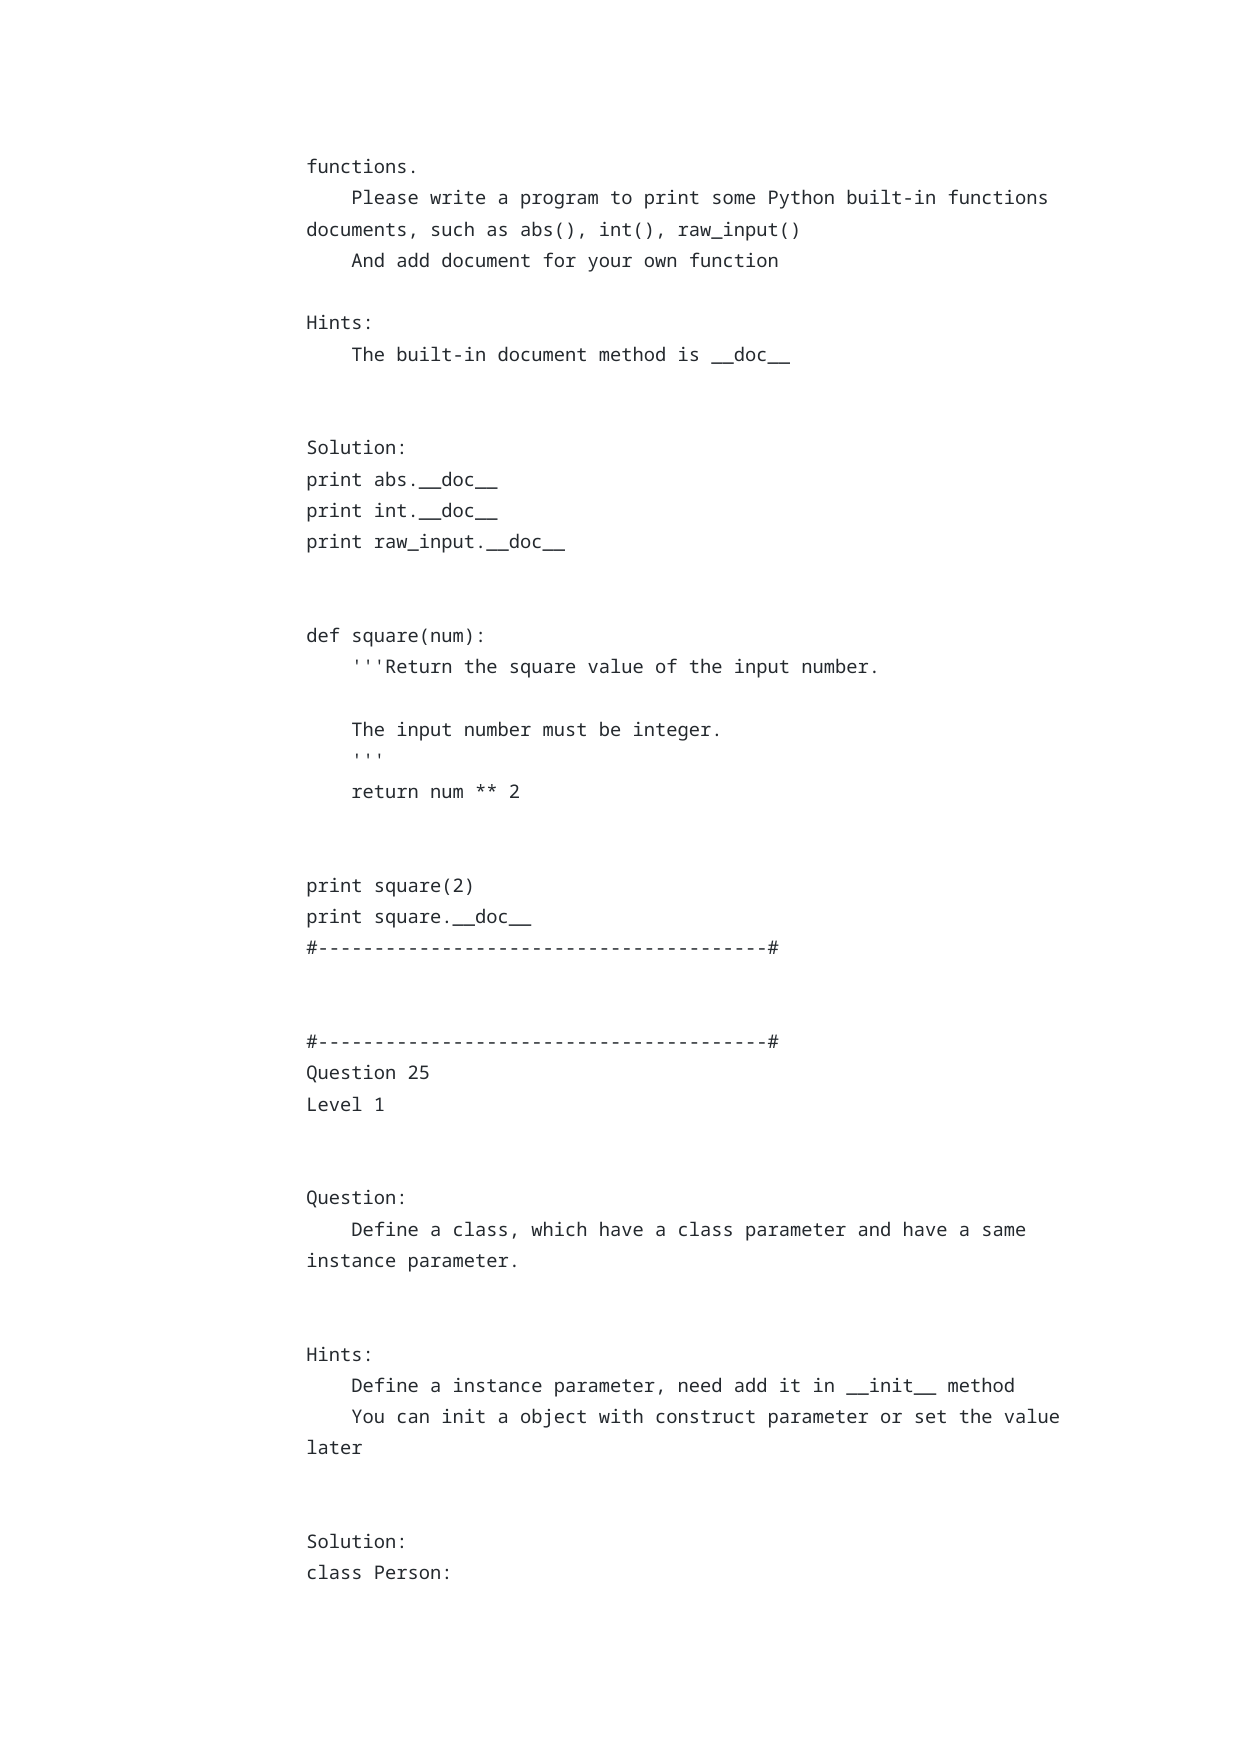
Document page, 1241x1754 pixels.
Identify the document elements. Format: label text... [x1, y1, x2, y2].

table_cell [146, 491, 291, 523]
table_cell [146, 679, 291, 710]
table_cell Please write a program to print some Python built-in functions documents, such as abs(), int(), raw_input() [291, 179, 1091, 241]
table_cell [146, 804, 291, 866]
table_cell [146, 273, 291, 304]
table_cell [146, 335, 291, 366]
table_cell [146, 179, 291, 241]
table_cell Solution: [291, 1523, 1091, 1554]
table_cell [146, 554, 291, 616]
table_cell [291, 1460, 1091, 1523]
table_cell You can init a object with construct parameter or set the value later [291, 1398, 1091, 1460]
table_cell [146, 1523, 291, 1554]
table_cell [146, 366, 291, 429]
table_cell Question: [291, 1179, 1091, 1210]
table_cell [146, 1273, 291, 1335]
table_cell print square.__doc__ [291, 898, 1091, 929]
table_cell Hints: [291, 1335, 1091, 1366]
table_cell [291, 1116, 1091, 1179]
table_cell print square(2) [291, 866, 1091, 898]
table_cell [291, 804, 1091, 866]
table_cell print int.__doc__ [291, 491, 1091, 523]
table_cell class Person: [291, 1554, 1091, 1585]
table_cell Question 25 [291, 1054, 1091, 1085]
table_cell functions. [291, 148, 1091, 179]
table_cell [146, 616, 291, 648]
table_cell [146, 304, 291, 335]
table_cell def square(num): [291, 616, 1091, 648]
table_cell Define a class, which have a class parameter and have a same instance parameter. [291, 1210, 1091, 1273]
table_cell Level 1 [291, 1085, 1091, 1116]
table_cell The built-in document method is __doc__ [291, 335, 1091, 366]
table_cell The input number must be integer. [291, 710, 1091, 741]
table_cell [146, 1460, 291, 1523]
table_cell [146, 898, 291, 929]
table_cell [146, 1335, 291, 1366]
table_cell [146, 1179, 291, 1210]
table_cell [146, 1366, 291, 1398]
table_cell Define a instance parameter, need add it in __init__ method [291, 1366, 1091, 1398]
table_cell #----------------------------------------# [291, 929, 1091, 960]
table_cell '''Return the square value of the input number. [291, 648, 1091, 679]
table_cell [146, 960, 291, 1023]
table_cell [146, 1554, 291, 1585]
table_cell [291, 679, 1091, 710]
table_cell [146, 429, 291, 460]
table_cell [146, 1054, 291, 1085]
table_cell [146, 741, 291, 773]
table_cell [146, 929, 291, 960]
table_cell Solution: [291, 429, 1091, 460]
table_cell [291, 554, 1091, 616]
table_cell [146, 460, 291, 491]
table_cell [146, 1210, 291, 1273]
table_cell [291, 366, 1091, 429]
table_cell ''' [291, 741, 1091, 773]
table_cell [146, 523, 291, 554]
table_cell [146, 710, 291, 741]
table_cell return num ** 2 [291, 773, 1091, 804]
table_cell [146, 148, 291, 179]
table_cell [291, 273, 1091, 304]
table_cell [291, 960, 1091, 1023]
table_cell print abs.__doc__ [291, 460, 1091, 491]
table_cell [146, 648, 291, 679]
table_cell print raw_input.__doc__ [291, 523, 1091, 554]
table_cell [146, 866, 291, 898]
table_cell #----------------------------------------# [291, 1023, 1091, 1054]
table_cell [146, 1023, 291, 1054]
table_cell [146, 1085, 291, 1116]
table_cell [146, 773, 291, 804]
table_cell [146, 241, 291, 273]
table_cell And add document for your own function [291, 241, 1091, 273]
table_cell [291, 1273, 1091, 1335]
table_cell [146, 1116, 291, 1179]
table_cell [146, 1398, 291, 1460]
table_cell Hints: [291, 304, 1091, 335]
